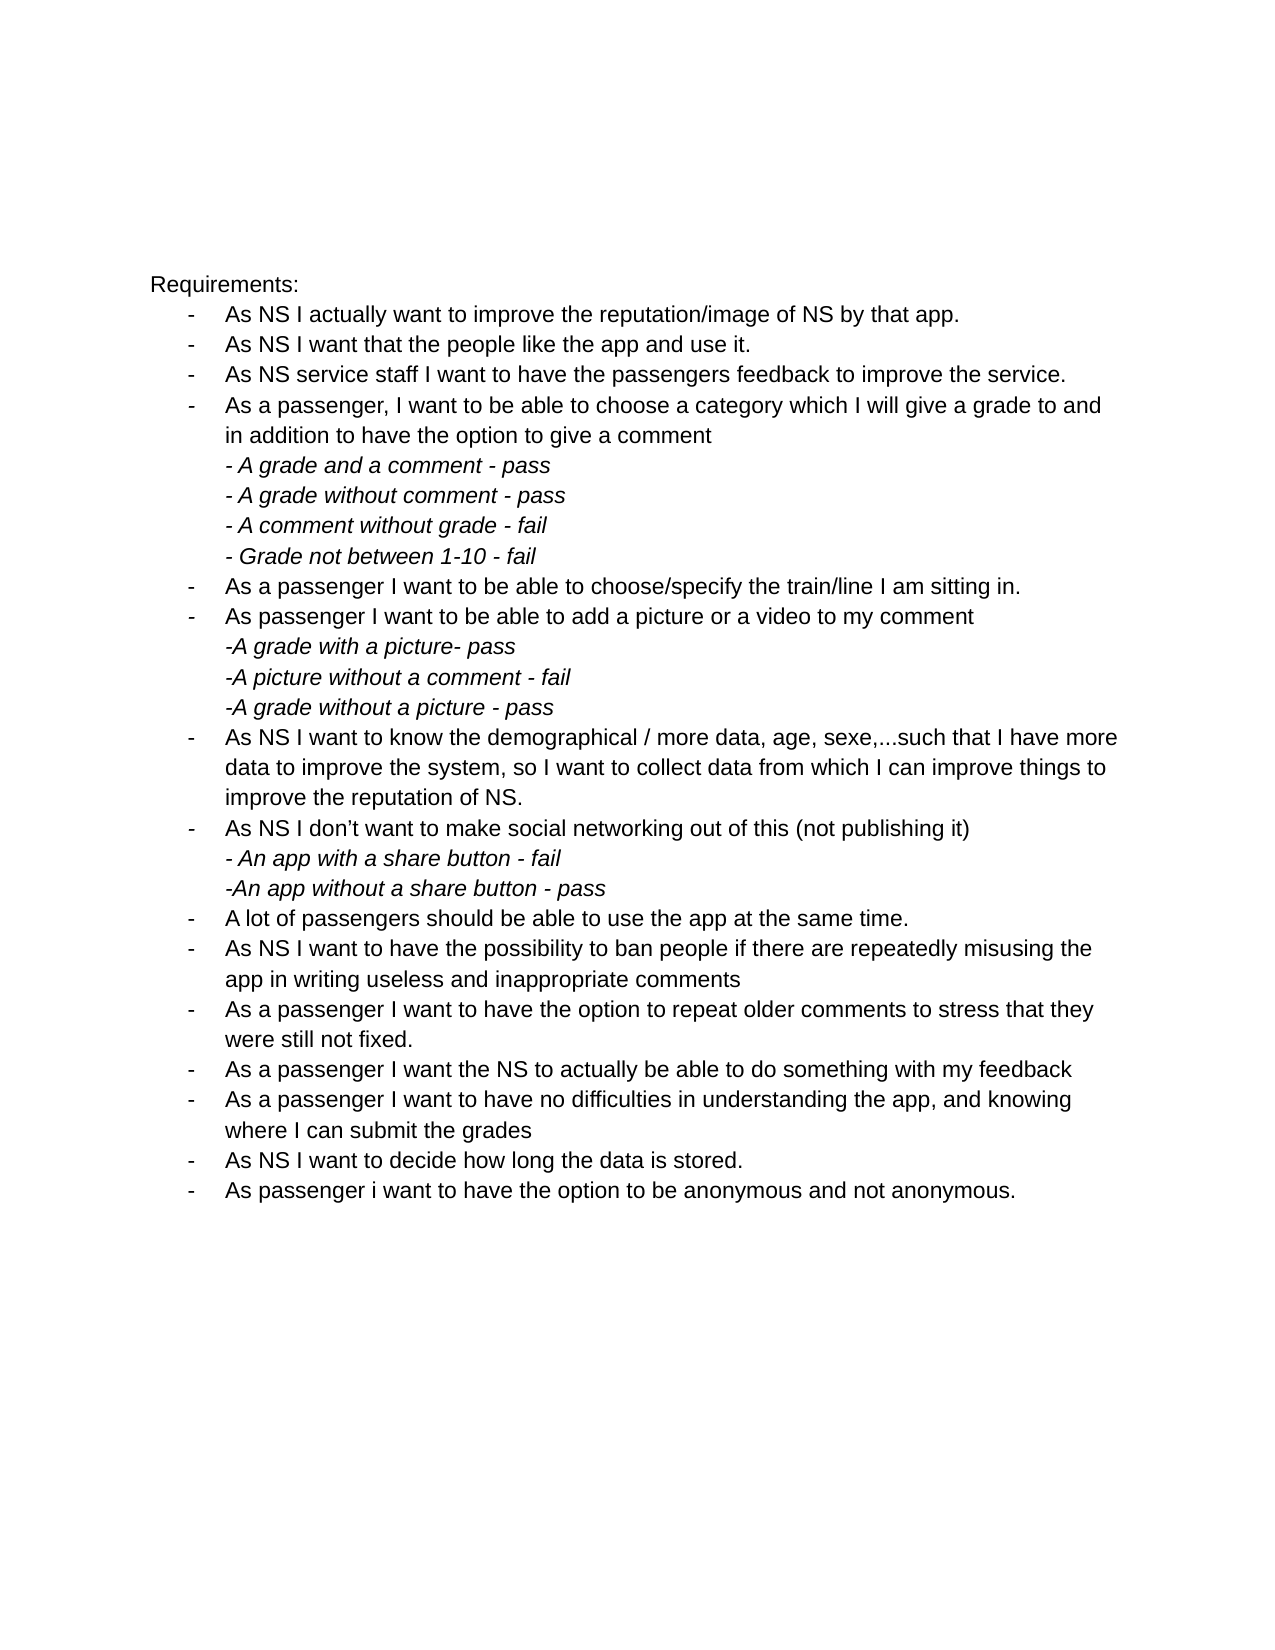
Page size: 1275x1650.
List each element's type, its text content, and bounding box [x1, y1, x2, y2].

list As NS I don’t want to make social networking out of this (not publishing it) - An app with a share button - fail -An app without a share button - pass [187, 814, 1125, 901]
list As NS I want that the people like the app and use it. [187, 331, 1125, 358]
list As a passenger I want to have no difficulties in understanding the app, and knowing where I can submit the grades [187, 1086, 1125, 1143]
list As a passenger I want to be able to choose/specify the train/line I am sitting in. [187, 573, 1125, 599]
list As NS I want to know the demographical / more data, age, sexe,...such that I have more data to improve the system, so I want to collect data from which I can improve things to improve the reputation of NS. [187, 724, 1125, 811]
list As NS service staff I want to have the passengers feedback to improve the service. [187, 361, 1125, 388]
list As NS I want to decide how long the data is stored. [187, 1147, 1125, 1173]
list As NS I actually want to improve the reputation/image of NS by that app. [187, 301, 1125, 327]
text Requirements: [150, 271, 1125, 297]
list As a passenger, I want to be able to choose a category which I will give a grade to and in addition to have the option to give a comment - A grade and a comment - pass - A grade without comment - pass - A comment without grade - fail - Grade not between 1-10 - fail [187, 392, 1125, 569]
list As a passenger I want the NS to actually be able to do something with my feedback [187, 1056, 1125, 1083]
list As a passenger I want to have the option to repeat older comments to stress that they were still not fixed. [187, 996, 1125, 1052]
list As passenger I want to be able to add a picture or a video to my comment -A grade with a picture- pass -A picture without a comment - fail -A grade without a picture - pass [187, 603, 1125, 720]
list A lot of passengers should be able to use the app at the same time. [187, 905, 1125, 932]
list As passenger i want to have the option to be anonymous and not anonymous. [187, 1177, 1125, 1203]
list As NS I want to have the possibility to ban people if there are repeatedly misusing the app in writing useless and inappropriate comments [187, 935, 1125, 992]
